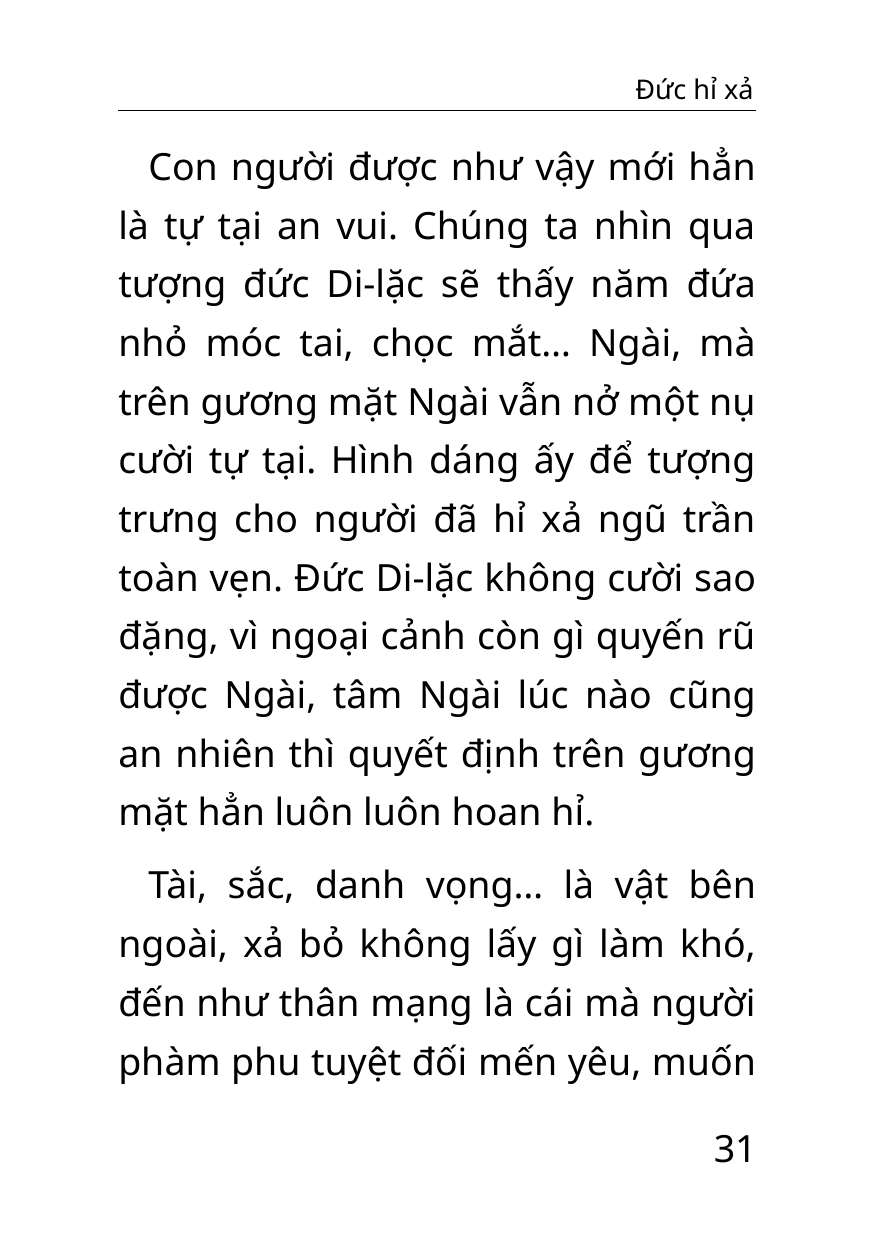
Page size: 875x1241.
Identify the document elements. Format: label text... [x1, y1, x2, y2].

text Con người được như vậy mới hẳn là tự tại an vui. Chúng ta nhìn qua tượng đức Di-lặc sẽ thấy năm đứa nhỏ móc tai, chọc mắt… Ngài, mà trên gương mặt Ngài vẫn nở một nụ cười tự tại. Hình dáng ấy để tượng trưng cho người đã hỉ xả ngũ trần toàn vẹn. Ðức Di-lặc không cười sao đặng, vì ngoại cảnh còn gì quyến rũ được Ngài, tâm Ngài lúc nào cũng an nhiên thì quyết định trên gương mặt hẳn luôn luôn hoan hỉ. [118, 141, 756, 837]
text Tài, sắc, danh vọng… là vật bên ngoài, xả bỏ không lấy gì làm khó, đến như thân mạng là cái mà người phàm phu tuyệt đối mến yêu, muốn [118, 859, 756, 1086]
